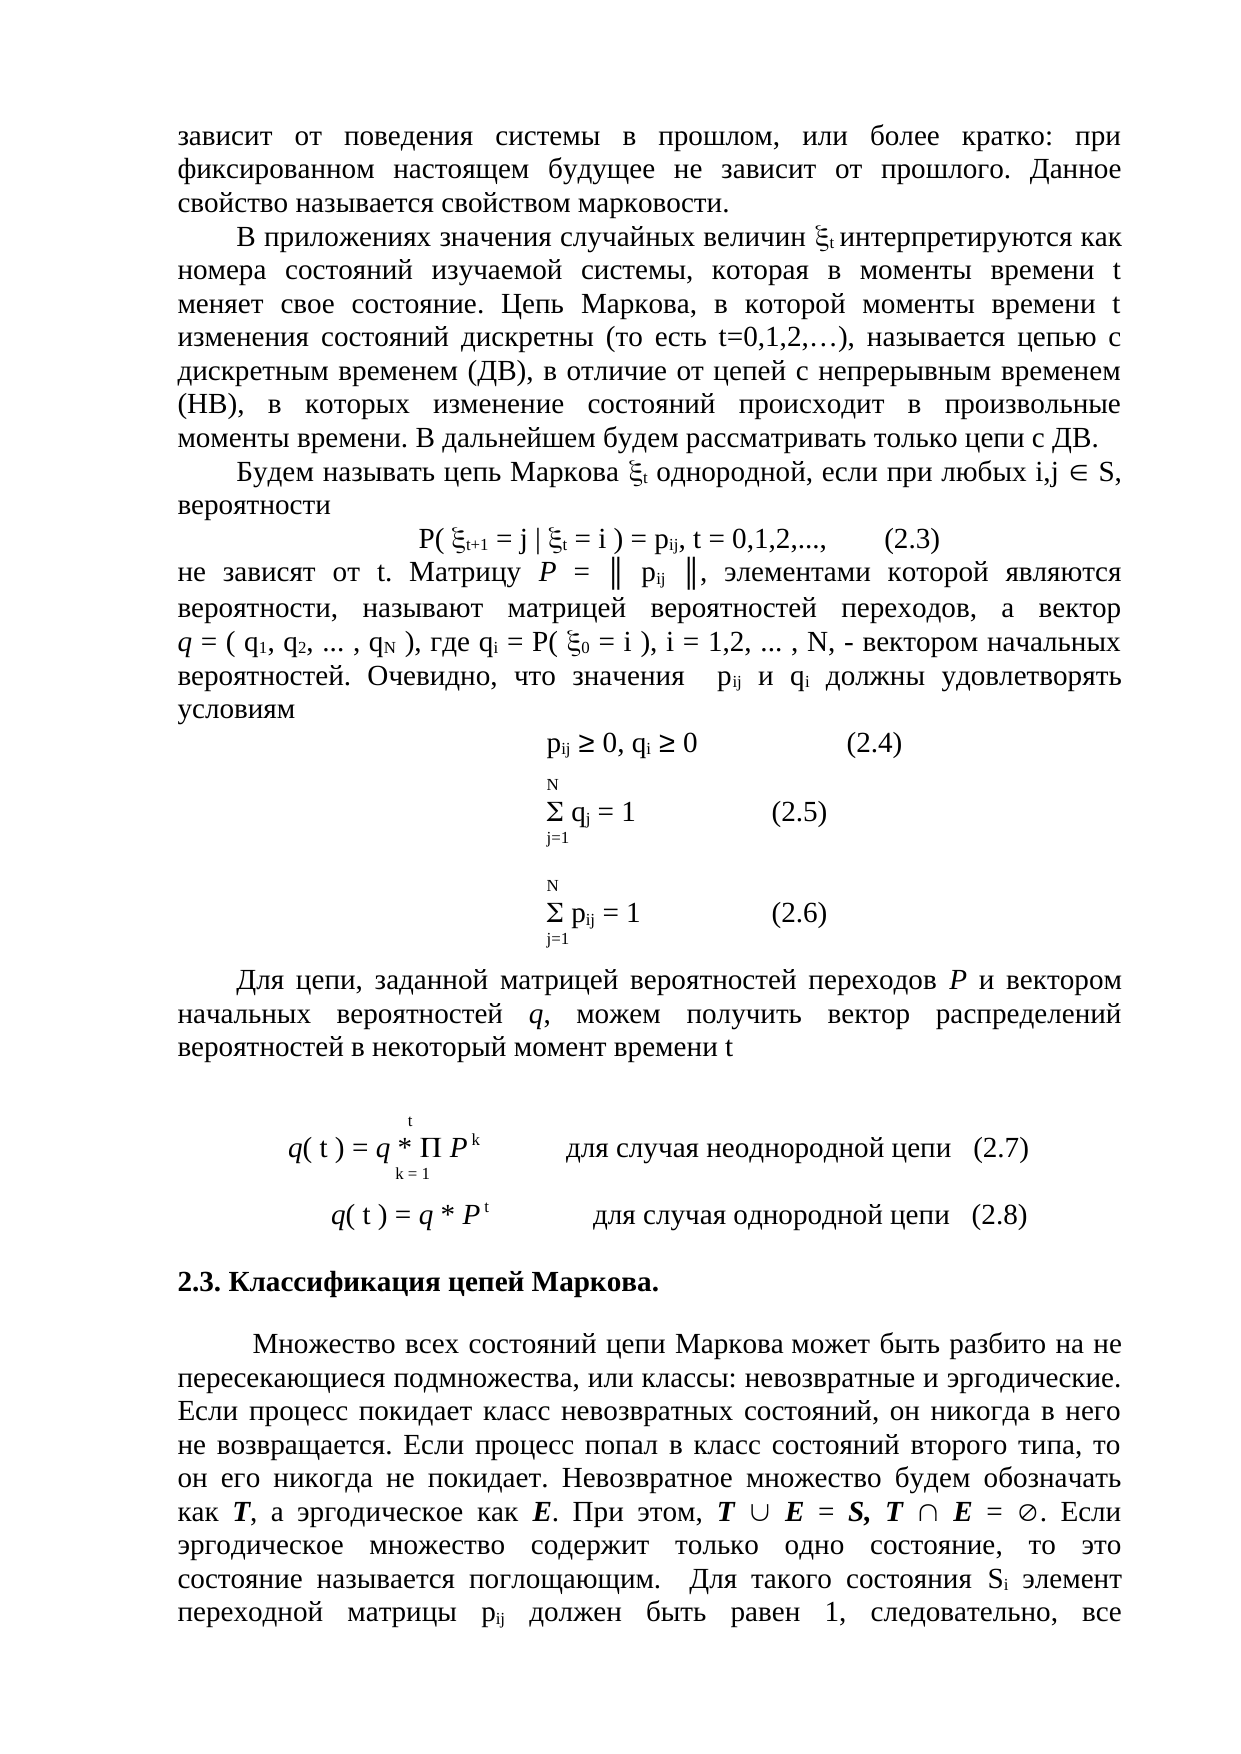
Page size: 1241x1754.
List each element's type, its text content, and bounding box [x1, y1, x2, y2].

text В приложениях значения случайных величин t интерпретируются как номера состояний изучаемой системы, которая в моменты времени t меняет свое состояние. Цепь Маркова, в которой моменты времени t изменения состояний дискретны (то есть t=0,1,2,…), называется цепью с дискретным временем (ДВ), в отличие от цепей с непрерывным временем (НВ), в которых изменение состояний происходит в произвольные моменты времени. В дальнейшем будем рассматривать только цепи с ДВ. [177, 219, 1122, 454]
text Множество всех состояний цепи Маркова может быть разбито на не пересекающиеся подмножества, или классы: невозвратные и эргодические. Если процесс покидает класс невозвратных состояний, он никогда в него не возвращается. Если процесс попал в класс состояний второго типа, то он его никогда не покидает. Невозвратное множество будем обозначать как T, а эргодическое как E. При этом, T  E = S, T  E = . Если эргодическое множество содержит только одно состояние, то это состояние называется поглощающим. Для такого состояния Si элемент переходной матрицы pij должен быть равен 1, следовательно, все [177, 1326, 1122, 1628]
text Будем называть цепь Маркова t однородной, если при любых i,j  S, вероятности [177, 454, 1122, 521]
table_header t q( t ) = q *  P k k = 1 [236, 1096, 532, 1197]
text не зависят от t. Матрицу P = ║ p­ij ║, элементами которой являются вероятности, называют матрицей вероятностей переходов, а вектор q = ( q1, q2, ... , qN ), где qi = P( 0 = i ), i = 1,2, ... , N, - вектором начальных вероятностей. Очевидно, что значения p­ij и qi должны удовлетворять условиям [177, 554, 1122, 725]
text q( t ) = q * P t для случая однородной цепи (2.8) [177, 1197, 1122, 1231]
text Для цепи, заданной матрицей вероятностей переходов P и вектором начальных вероятностей q, можем получить вектор распределений вероятностей в некоторый момент времени t [177, 962, 1122, 1063]
text P( t+1 = j | t = i ) = pij, t = 0,1,2,..., (2.3) [177, 521, 1122, 554]
text 2.3. Классификация цепей Маркова. [177, 1264, 1122, 1298]
text p­ij ≥ 0, qi ≥ 0 (2.4) N  qj = 1 (2.5) j=1 N  pij = 1 (2.6) j=1 [546, 725, 1122, 962]
text зависит от поведения системы в прошлом, или более кратко: при фиксированном настоящем будущее не зависит от прошлого. Данное свойство называется свойством марковости. [177, 118, 1122, 219]
table_header для случая неоднородной цепи (2.7) [532, 1096, 1063, 1197]
